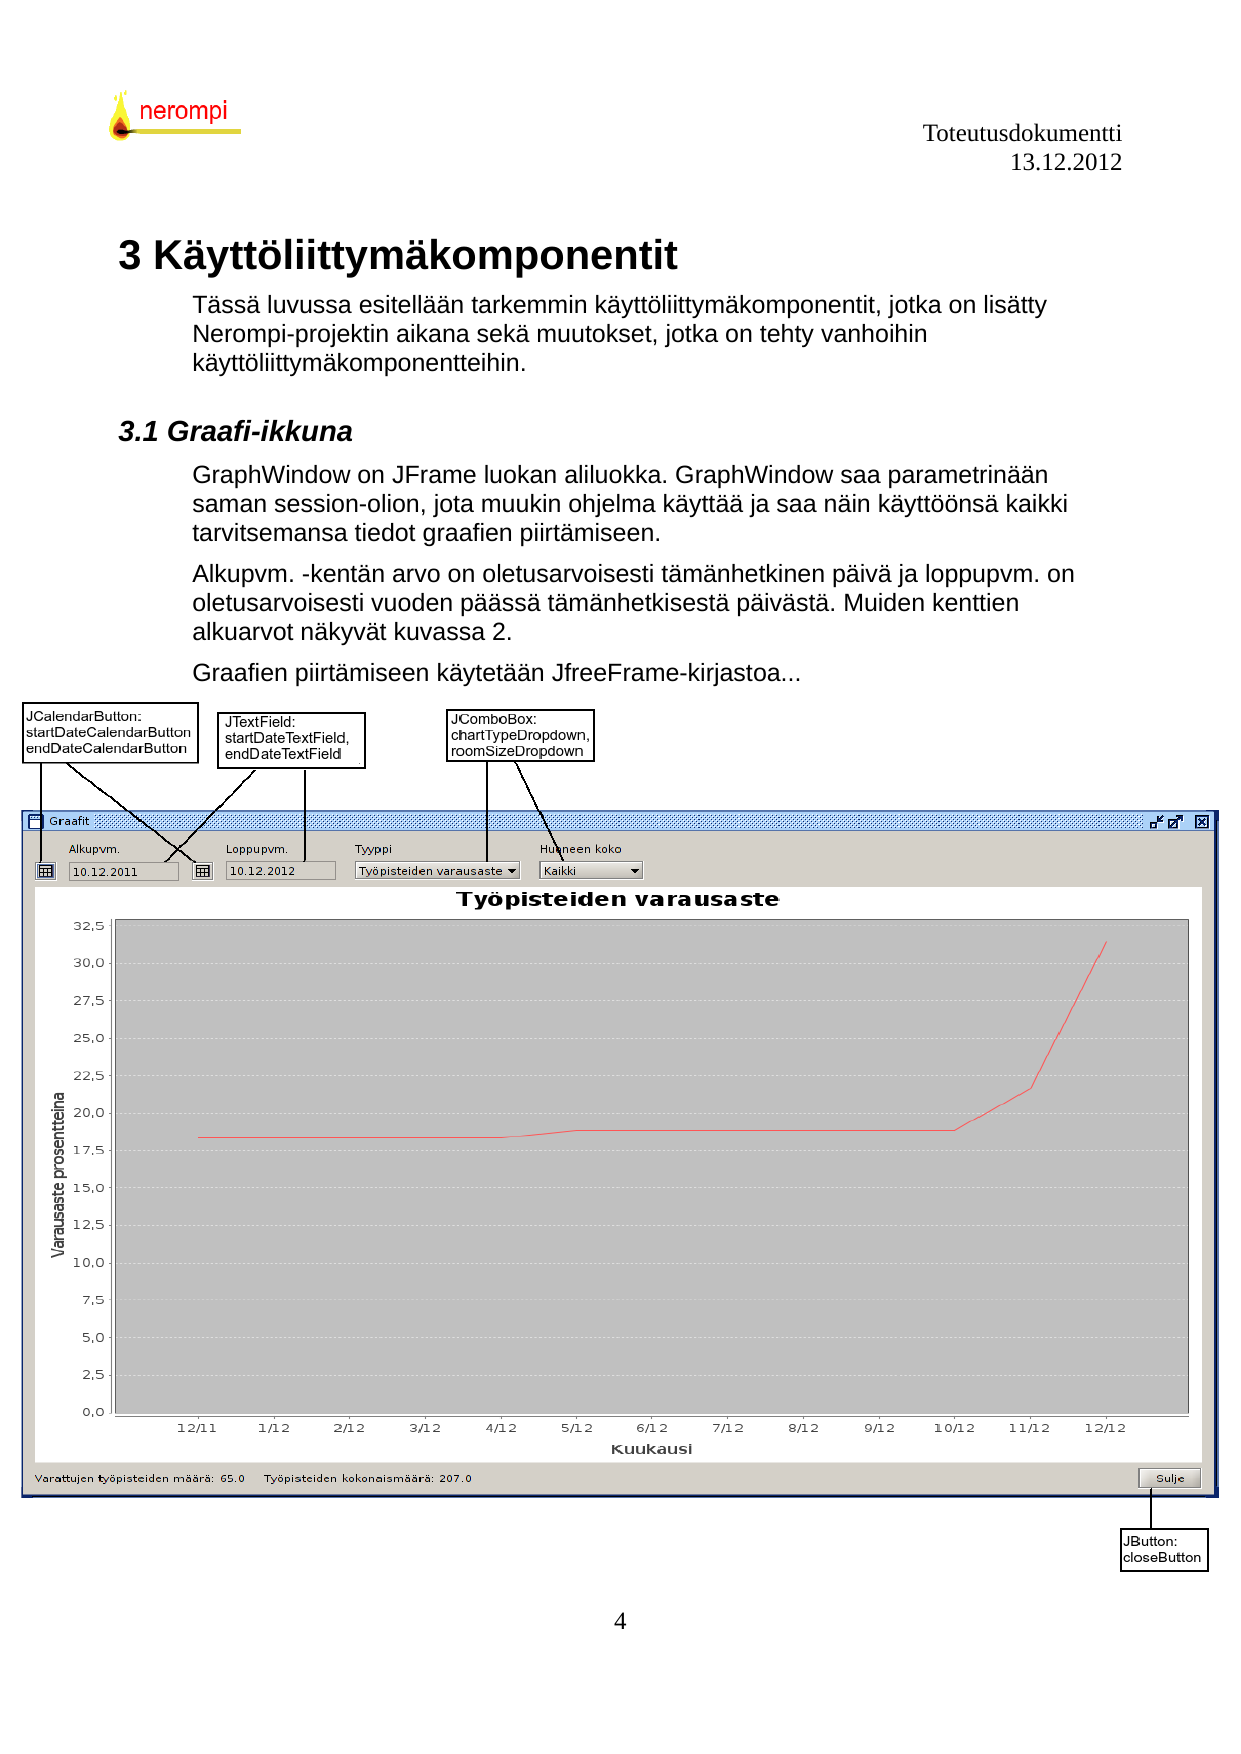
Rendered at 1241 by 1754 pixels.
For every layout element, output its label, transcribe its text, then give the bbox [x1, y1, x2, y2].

picture [21, 699, 1219, 1576]
picture [107, 86, 255, 145]
subtitle 3 Käyttöliittymäkomponentit [118, 230, 1122, 278]
subtitle 3.1 Graafi-ikkuna [118, 414, 1122, 448]
text Graafien piirtämiseen käytetään JfreeFrame-kirjastoa... [192, 658, 1122, 687]
text GraphWindow on JFrame luokan aliluokka. GraphWindow saa parametrinään saman session-olion, jota muukin ohjelma käyttää ja saa näin käyttöönsä kaikki tarvitsemansa tiedot graafien piirtämiseen. [192, 460, 1122, 547]
text Tässä luvussa esitellään tarkemmin käyttöliittymäkomponentit, jotka on lisätty Nerompi-projektin aikana sekä muutokset, jotka on tehty vanhoihin käyttöliittymäkomponentteihin. [192, 291, 1122, 377]
text Alkupvm. -kentän arvo on oletusarvoisesti tämänhetkinen päivä ja loppupvm. on oletusarvoisesti vuoden päässä tämänhetkisestä päivästä. Muiden kenttien alkuarvot näkyvät kuvassa 2. [192, 559, 1122, 645]
